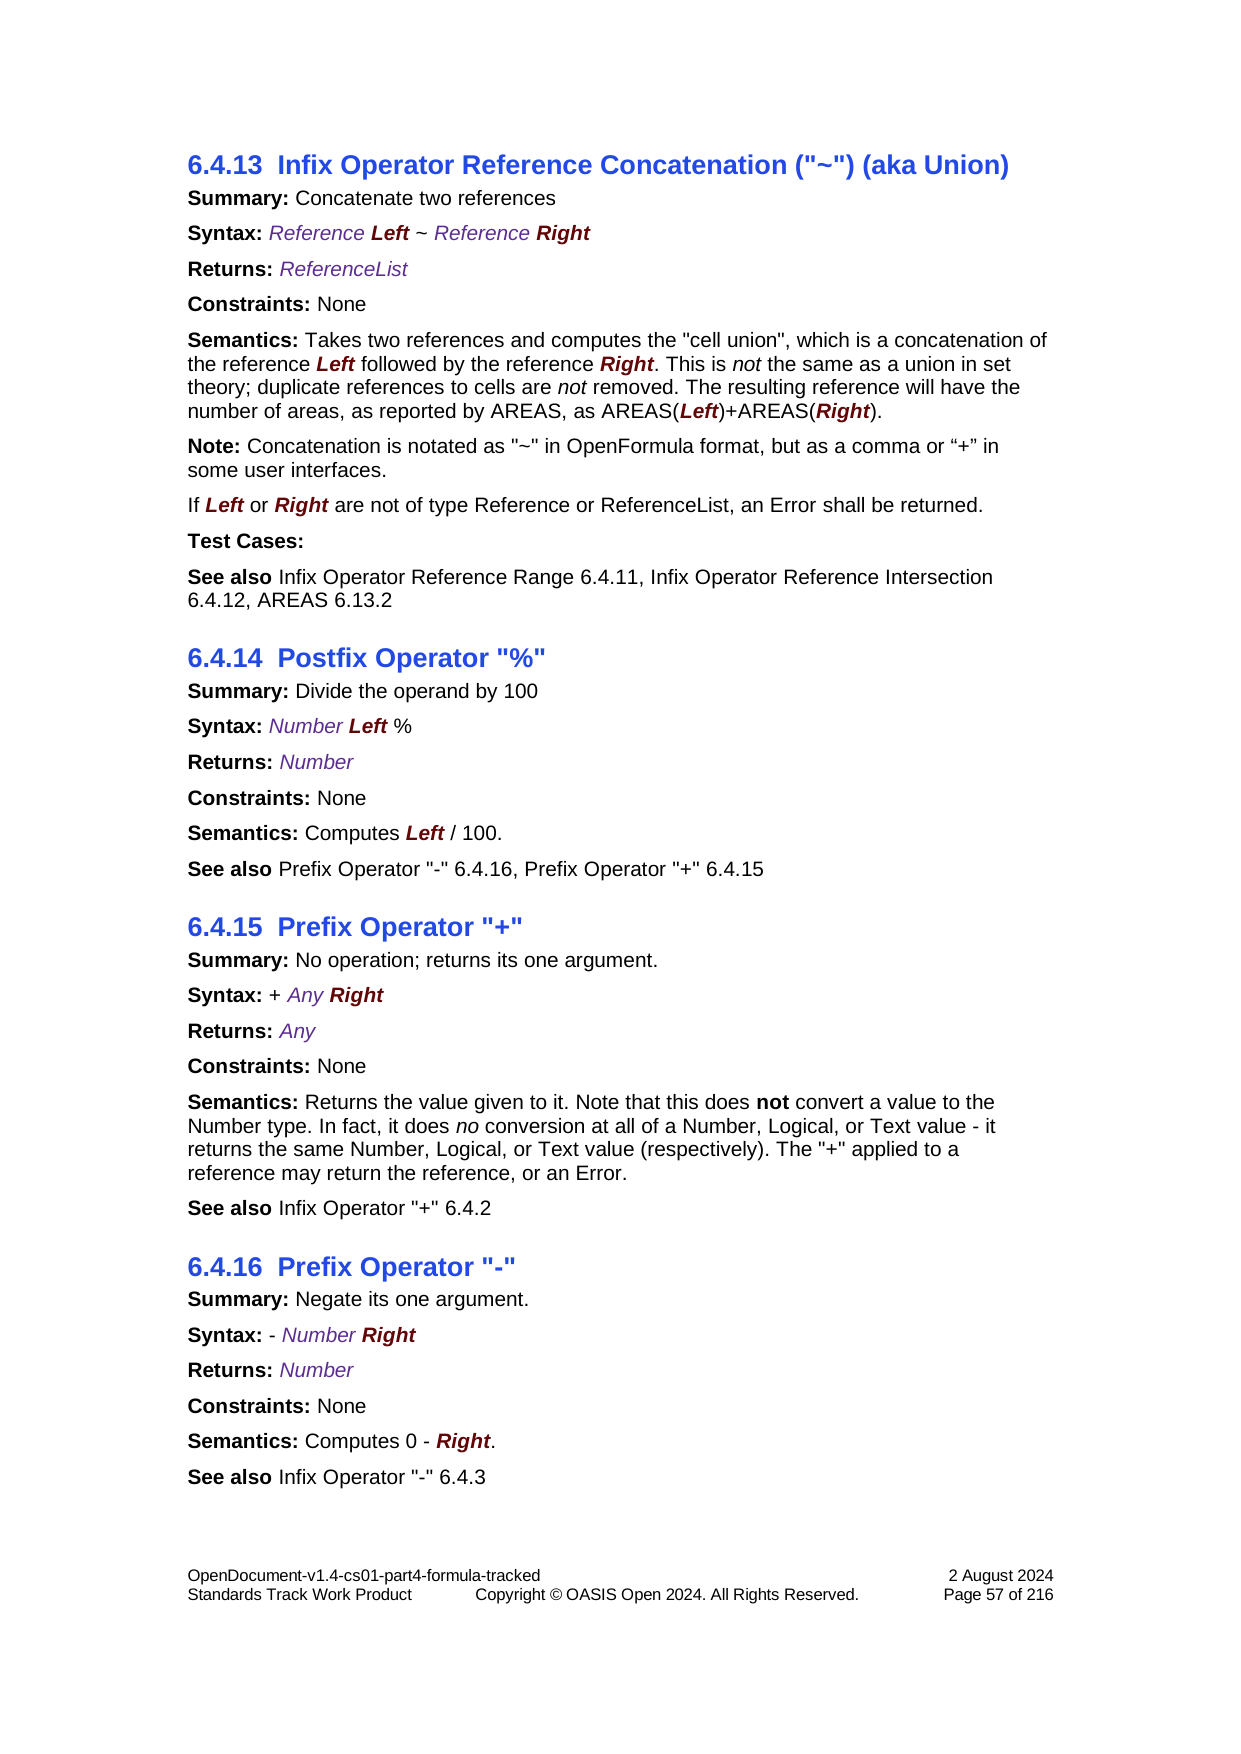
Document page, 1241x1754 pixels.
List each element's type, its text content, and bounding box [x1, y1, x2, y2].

text Summary: Divide the operand by 100 [187, 679, 1053, 703]
text See also Infix Operator Reference Range 6.4.11, Infix Operator Reference Intersection 6.4.12, AREAS 6.13.2 [187, 565, 1053, 612]
text Returns: Any [187, 1019, 1053, 1043]
subtitle Postfix Operator "%" [187, 643, 1053, 673]
text If Left or Right are not of type Reference or ReferenceList, an Error shall be returned. [187, 494, 1053, 517]
subtitle Prefix Operator "-" [187, 1251, 1053, 1281]
text Constraints: None [187, 1394, 1053, 1418]
text Semantics: Computes Left / 100. [187, 822, 1053, 845]
text Constraints: None [187, 1055, 1053, 1078]
text Syntax: Number Left % [187, 715, 1053, 738]
text Syntax: Reference Left ~ Reference Right [187, 222, 1053, 245]
text Returns: Number [187, 1359, 1053, 1382]
text Semantics: Takes two references and computes the "cell union", which is a concatenation of the reference Left followed by the reference Right. This is not the same as a union in set theory; duplicate references to cells are not removed. The resulting reference will have the number of areas, as reported by AREAS, as AREAS(Left)+AREAS(Right). [187, 328, 1053, 423]
text Returns: ReferenceList [187, 257, 1053, 281]
text Syntax: + Any Right [187, 984, 1053, 1007]
text Summary: No operation; returns its one argument. [187, 948, 1053, 972]
text See also Infix Operator "-" 6.4.3 [187, 1466, 1053, 1489]
subtitle Prefix Operator "+" [187, 912, 1053, 942]
text Summary: Concatenate two references [187, 186, 1053, 209]
text Note: Concatenation is notated as "~" in OpenFormula format, but as a comma or “+” in some user interfaces. [187, 435, 1053, 482]
text Returns: Number [187, 751, 1053, 774]
text Constraints: None [187, 786, 1053, 810]
text See also Prefix Operator "-" 6.4.16, Prefix Operator "+" 6.4.15 [187, 857, 1053, 881]
text Syntax: - Number Right [187, 1323, 1053, 1347]
text Test Cases: [187, 529, 1053, 553]
subtitle Infix Operator Reference Concatenation ("~") (aka Union) [187, 150, 1053, 180]
text Semantics: Returns the value given to it. Note that this does not convert a value to the Number type. In fact, it does no conversion at all of a Number, Logical, or Text value - it returns the same Number, Logical, or Text value (respectively). The "+" applied to a reference may return the reference, or an Error. [187, 1091, 1053, 1185]
text Constraints: None [187, 293, 1053, 316]
text See also Infix Operator "+" 6.4.2 [187, 1197, 1053, 1220]
text Semantics: Computes 0 - Right. [187, 1430, 1053, 1453]
text Summary: Negate its one argument. [187, 1287, 1053, 1311]
